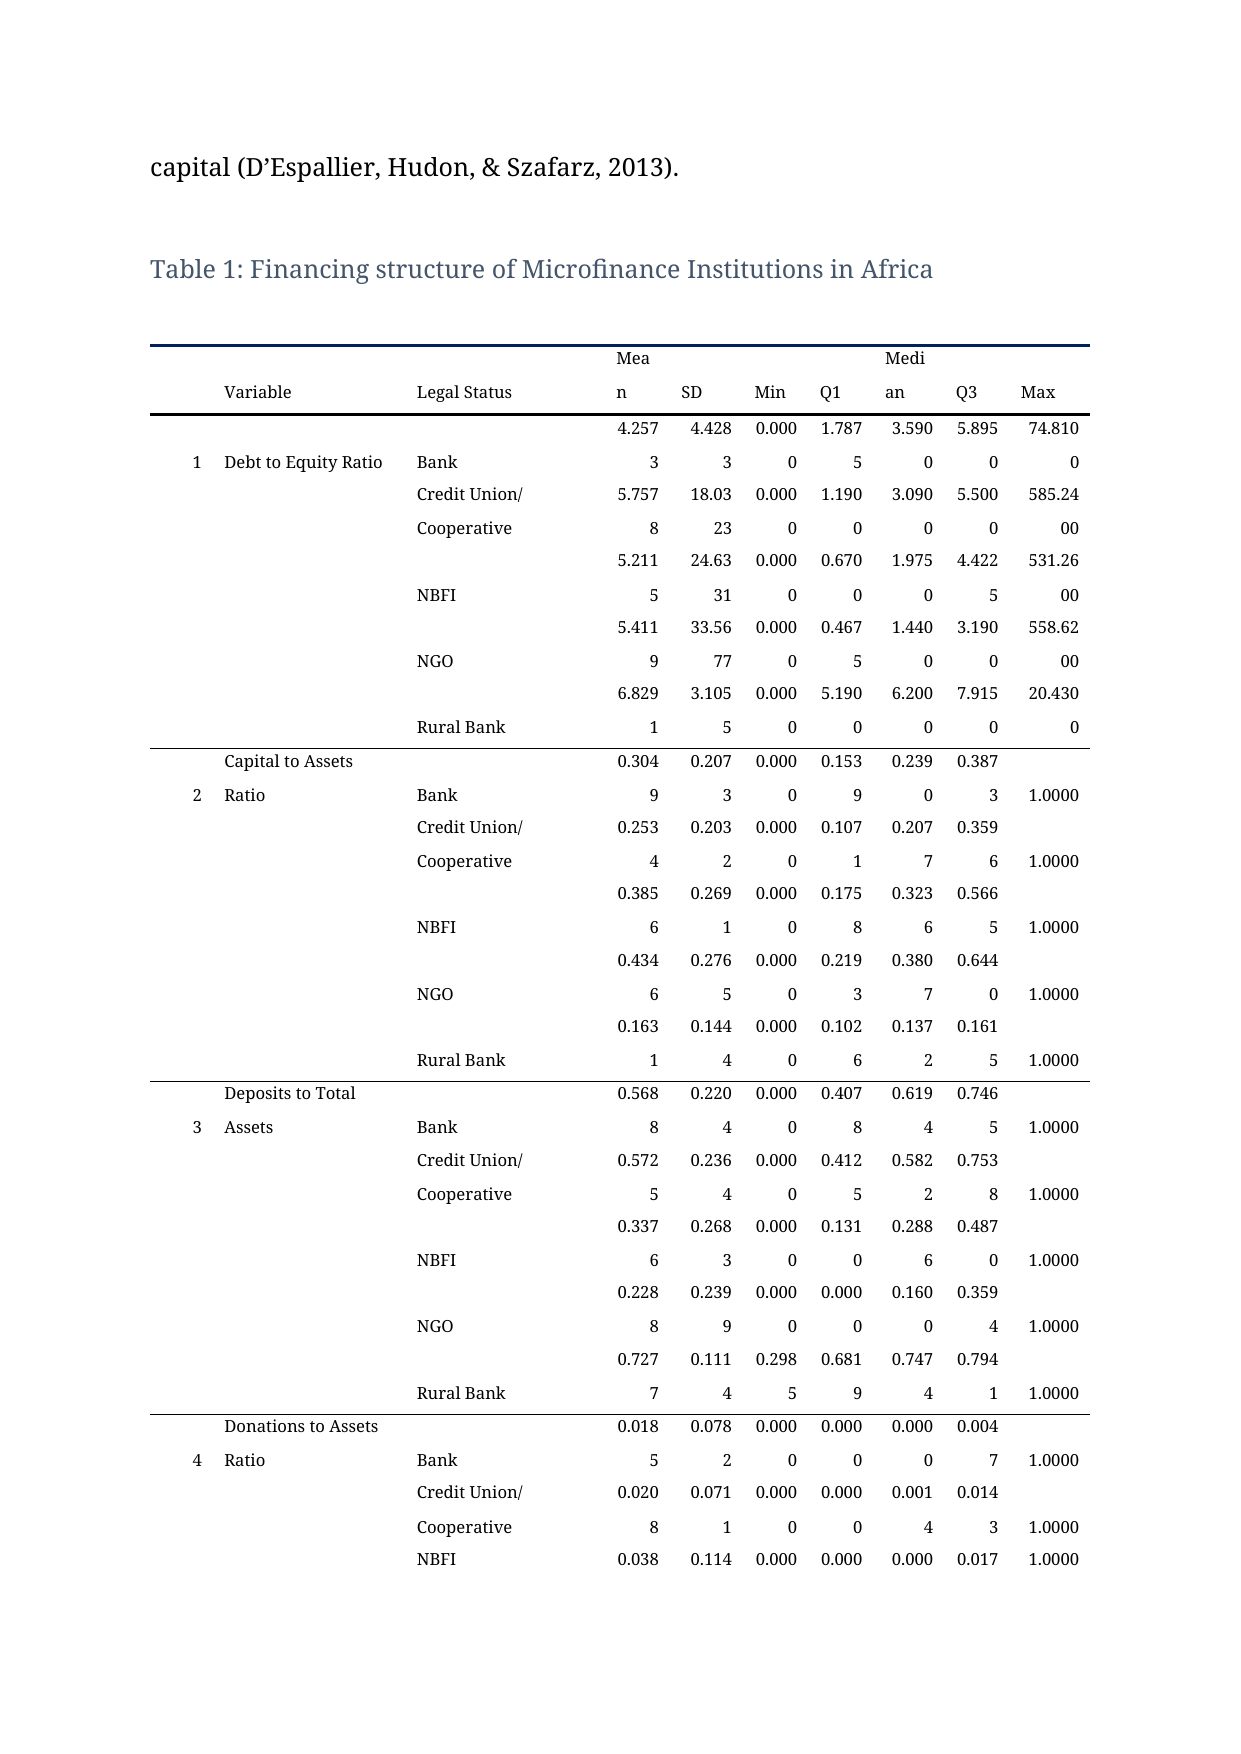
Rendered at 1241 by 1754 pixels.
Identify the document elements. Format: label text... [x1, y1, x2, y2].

table_cell 3.0900 [874, 483, 944, 549]
table_cell 1.0000 [1009, 1415, 1090, 1481]
table_cell 7.9150 [944, 682, 1009, 748]
table_cell 0.2683 [670, 1215, 743, 1281]
table_cell [150, 882, 213, 948]
table_cell 3.1900 [944, 615, 1009, 682]
table_cell 5.5000 [944, 483, 1009, 549]
table_cell 0.2765 [670, 948, 743, 1014]
table_cell 0.0000 [743, 1082, 808, 1148]
table_cell 0.0000 [743, 1415, 808, 1481]
table_cell 0.1071 [808, 816, 873, 882]
table_cell 0.1539 [808, 749, 873, 816]
table_cell 0.0185 [605, 1415, 670, 1481]
table_cell 0.3594 [944, 1281, 1009, 1347]
table_cell 0.7538 [944, 1148, 1009, 1215]
table_cell Rural Bank [405, 682, 605, 748]
table_cell [213, 882, 405, 948]
table_header Q1 [808, 347, 873, 413]
table_cell 3.5900 [874, 416, 944, 483]
table_cell 0.0782 [670, 1415, 743, 1481]
table_cell 0.0000 [743, 549, 808, 615]
table_cell [213, 1281, 405, 1347]
table_cell [150, 1215, 213, 1281]
table_cell 0.0000 [743, 1015, 808, 1081]
table_cell Credit Union/ Cooperative [405, 1481, 605, 1547]
table_cell 0.0000 [743, 948, 808, 1014]
table_cell 0.038 [605, 1548, 670, 1580]
table_cell 1.1900 [808, 483, 873, 549]
text capital (D’Espallier, Hudon, & Szafarz, 2013). [150, 150, 1090, 184]
table_cell [150, 948, 213, 1014]
table_cell 0.2364 [670, 1148, 743, 1215]
table_cell NBFI [405, 1548, 605, 1580]
table_cell 0.2032 [670, 816, 743, 882]
table_cell 0.2399 [670, 1281, 743, 1347]
table_cell 3 [150, 1082, 213, 1148]
table_cell [213, 816, 405, 882]
table_cell 4 [150, 1415, 213, 1481]
text Table 1: Financing structure of Microfinance Institutions in Africa [150, 252, 1090, 286]
table_cell 0.3873 [944, 749, 1009, 816]
table_header Median [874, 347, 944, 413]
table_cell 0.2691 [670, 882, 743, 948]
table_cell [150, 682, 213, 748]
table_cell 1.0000 [1009, 1015, 1090, 1081]
table_cell 0.0208 [605, 1481, 670, 1547]
table_cell 0.0000 [743, 1481, 808, 1547]
table_header Min [743, 347, 808, 413]
table_header Max [1009, 347, 1090, 413]
table_cell 1 [150, 416, 213, 483]
table_cell 0.6194 [874, 1082, 944, 1148]
table_cell 531.2600 [1009, 549, 1090, 615]
table_cell 0.3856 [605, 882, 670, 948]
table_cell NGO [405, 948, 605, 1014]
table_cell 0.3596 [944, 816, 1009, 882]
table_cell 5.1900 [808, 682, 873, 748]
table_cell Rural Bank [405, 1015, 605, 1081]
table_cell 585.2400 [1009, 483, 1090, 549]
table_cell [213, 1015, 405, 1081]
table_cell [150, 1548, 213, 1580]
table_cell Rural Bank [405, 1348, 605, 1414]
table_cell 0.0000 [743, 1281, 808, 1347]
table_cell 0.1444 [670, 1015, 743, 1081]
table_cell [150, 1148, 213, 1215]
table_header Q3 [944, 347, 1009, 413]
table_cell Debt to Equity Ratio [213, 416, 405, 483]
table_cell [213, 615, 405, 682]
table_cell 2 [150, 749, 213, 816]
table_cell 5.7578 [605, 483, 670, 549]
table_cell 0.5665 [944, 882, 1009, 948]
table_cell 0.0711 [670, 1481, 743, 1547]
table_cell 0.2886 [874, 1215, 944, 1281]
table_cell 0.0000 [743, 1148, 808, 1215]
table_cell 0.3049 [605, 749, 670, 816]
table_cell 1.9750 [874, 549, 944, 615]
table_cell 0.7474 [874, 1348, 944, 1414]
table_cell 0.1615 [944, 1015, 1009, 1081]
table_cell 0.000 [743, 1548, 808, 1580]
table_cell 4.2573 [605, 416, 670, 483]
table_cell 0.3376 [605, 1215, 670, 1281]
table_cell 18.0323 [670, 483, 743, 549]
table_cell 0.0000 [808, 1481, 873, 1547]
table_cell 1.0000 [1009, 1348, 1090, 1414]
table_cell [150, 816, 213, 882]
table_cell 0.0000 [743, 483, 808, 549]
table_cell 1.0000 [1009, 749, 1090, 816]
table_cell 0.0047 [944, 1415, 1009, 1481]
table_cell 1.0000 [1009, 1215, 1090, 1281]
table_cell 1.0000 [1009, 816, 1090, 882]
table_header Variable [213, 347, 405, 413]
table_cell 0.4078 [808, 1082, 873, 1148]
table_cell 0.5725 [605, 1148, 670, 1215]
table_cell 0.1114 [670, 1348, 743, 1414]
table_cell 558.6200 [1009, 615, 1090, 682]
table_cell 4.4225 [944, 549, 1009, 615]
table_cell 0.017 [944, 1548, 1009, 1580]
table_cell 0.3236 [874, 882, 944, 948]
table_cell 0.0000 [743, 749, 808, 816]
table_cell 0.0000 [743, 416, 808, 483]
table_cell [150, 1281, 213, 1347]
table_cell 1.0000 [1009, 1082, 1090, 1148]
table_cell 0.0000 [874, 1415, 944, 1481]
table_cell 0.4125 [808, 1148, 873, 1215]
table_cell 0.000 [808, 1548, 873, 1580]
table_cell NBFI [405, 882, 605, 948]
table_cell NGO [405, 1281, 605, 1347]
table_cell 0.1758 [808, 882, 873, 948]
table_cell 33.5677 [670, 615, 743, 682]
table_cell [213, 1215, 405, 1281]
table_cell [213, 549, 405, 615]
table_cell [213, 948, 405, 1014]
table_cell NBFI [405, 1215, 605, 1281]
table_cell 0.4870 [944, 1215, 1009, 1281]
table_cell 0.4346 [605, 948, 670, 1014]
table_cell 20.4300 [1009, 682, 1090, 748]
table_cell [150, 1481, 213, 1547]
table_header Mean [605, 347, 670, 413]
table_cell [150, 483, 213, 549]
table_cell 4.4283 [670, 416, 743, 483]
table_cell 0.0143 [944, 1481, 1009, 1547]
table_cell 0.6440 [944, 948, 1009, 1014]
table_header SD [670, 347, 743, 413]
table_cell [150, 1348, 213, 1414]
table_header [150, 347, 213, 413]
table_cell Bank [405, 1415, 605, 1481]
table_cell 0.1631 [605, 1015, 670, 1081]
table_cell 0.2204 [670, 1082, 743, 1148]
table_cell 0.3807 [874, 948, 944, 1014]
table_cell Credit Union/ Cooperative [405, 816, 605, 882]
table_cell 0.5822 [874, 1148, 944, 1215]
table_cell 0.1310 [808, 1215, 873, 1281]
table_cell 1.0000 [1009, 1548, 1090, 1580]
table_cell 0.1026 [808, 1015, 873, 1081]
table_cell 0.2073 [670, 749, 743, 816]
table_cell 0.0000 [743, 1215, 808, 1281]
table_cell 0.7465 [944, 1082, 1009, 1148]
table_cell Bank [405, 416, 605, 483]
table_cell [213, 682, 405, 748]
table_cell 0.1600 [874, 1281, 944, 1347]
table_cell 0.0000 [808, 1281, 873, 1347]
table_cell Capital to Assets Ratio [213, 749, 405, 816]
table_cell Credit Union/ Cooperative [405, 1148, 605, 1215]
table_cell 0.000 [874, 1548, 944, 1580]
table_cell 5.8950 [944, 416, 1009, 483]
table_cell 24.6331 [670, 549, 743, 615]
table_cell 1.0000 [1009, 948, 1090, 1014]
table_cell 0.0000 [808, 1415, 873, 1481]
table_cell 0.6700 [808, 549, 873, 615]
table_cell 0.4675 [808, 615, 873, 682]
table_cell 1.0000 [1009, 1481, 1090, 1547]
table_cell [150, 549, 213, 615]
table_cell 1.0000 [1009, 1148, 1090, 1215]
table_cell 1.0000 [1009, 1281, 1090, 1347]
table_cell 0.2390 [874, 749, 944, 816]
table_cell 1.0000 [1009, 882, 1090, 948]
table_cell 0.5688 [605, 1082, 670, 1148]
table_cell NGO [405, 615, 605, 682]
table_cell 0.0000 [743, 816, 808, 882]
table_cell 0.0000 [743, 682, 808, 748]
table_cell 0.6819 [808, 1348, 873, 1414]
table_cell [150, 615, 213, 682]
table_cell Credit Union/ Cooperative [405, 483, 605, 549]
table_cell Bank [405, 749, 605, 816]
table_cell 0.7941 [944, 1348, 1009, 1414]
table_cell 0.2985 [743, 1348, 808, 1414]
table_cell Bank [405, 1082, 605, 1148]
table_cell 0.1372 [874, 1015, 944, 1081]
table_cell 0.0000 [743, 615, 808, 682]
table_cell 5.2115 [605, 549, 670, 615]
table_cell 0.2288 [605, 1281, 670, 1347]
table_cell 0.2534 [605, 816, 670, 882]
table_cell 0.0014 [874, 1481, 944, 1547]
table_cell [213, 1348, 405, 1414]
table_cell [213, 483, 405, 549]
table_cell [213, 1148, 405, 1215]
table_cell 5.4119 [605, 615, 670, 682]
table_cell 1.7875 [808, 416, 873, 483]
table_cell 0.114 [670, 1548, 743, 1580]
table_cell NBFI [405, 549, 605, 615]
table_cell 6.8291 [605, 682, 670, 748]
table_cell Donations to Assets Ratio [213, 1415, 405, 1481]
table_header Legal Status [405, 347, 605, 413]
table_cell [213, 1481, 405, 1547]
table_cell [150, 1015, 213, 1081]
table_cell 3.1055 [670, 682, 743, 748]
table_cell 0.2193 [808, 948, 873, 1014]
table_cell 0.0000 [743, 882, 808, 948]
table_cell [213, 1548, 405, 1580]
table_cell 0.7277 [605, 1348, 670, 1414]
table_cell 6.2000 [874, 682, 944, 748]
table_cell Deposits to Total Assets [213, 1082, 405, 1148]
table_cell 74.8100 [1009, 416, 1090, 483]
table_cell 1.4400 [874, 615, 944, 682]
table_cell 0.2077 [874, 816, 944, 882]
